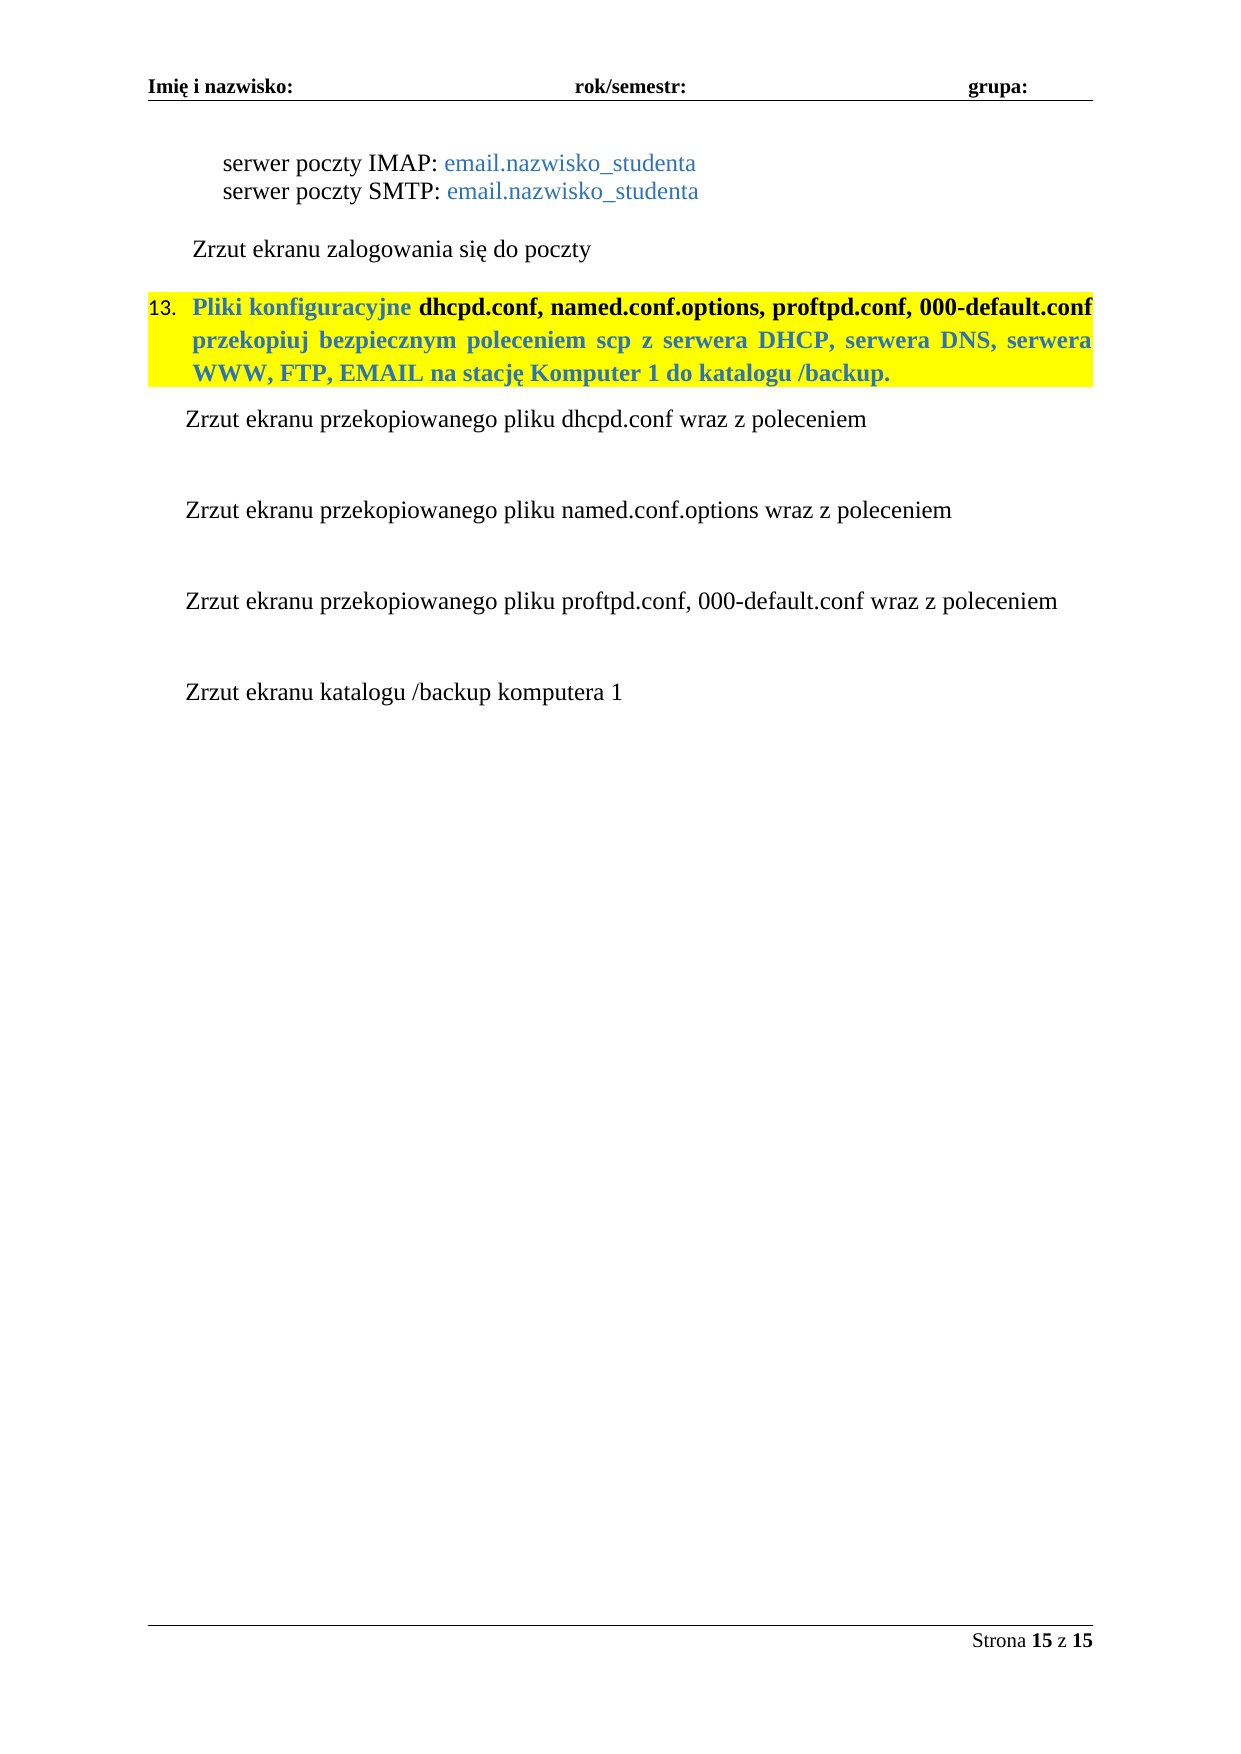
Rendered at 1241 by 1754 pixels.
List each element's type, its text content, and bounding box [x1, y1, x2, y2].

text Zrzut ekranu zalogowania się do poczty [148, 234, 1093, 263]
list serwer poczty IMAP: email.nazwisko_studenta [223, 148, 1093, 176]
text Zrzut ekranu przekopiowanego pliku dhcpd.conf wraz z poleceniem [185, 404, 1093, 433]
list serwer poczty SMTP: email.nazwisko_studenta [223, 176, 1093, 205]
text Zrzut ekranu katalogu /backup komputera 1 [185, 677, 1093, 706]
text Zrzut ekranu przekopiowanego pliku named.conf.options wraz z poleceniem [185, 495, 1093, 524]
text Zrzut ekranu przekopiowanego pliku proftpd.conf, 000-default.conf wraz z poleceniem [185, 586, 1093, 615]
list Pliki konfiguracyjne dhcpd.conf, named.conf.options, proftpd.conf, 000-default.conf przekopiuj bezpiecznym poleceniem scp z serwera DHCP, serwera DNS, serwera WWW, FTP, EMAIL na stację Komputer 1 do katalogu /backup. [148, 292, 1093, 387]
